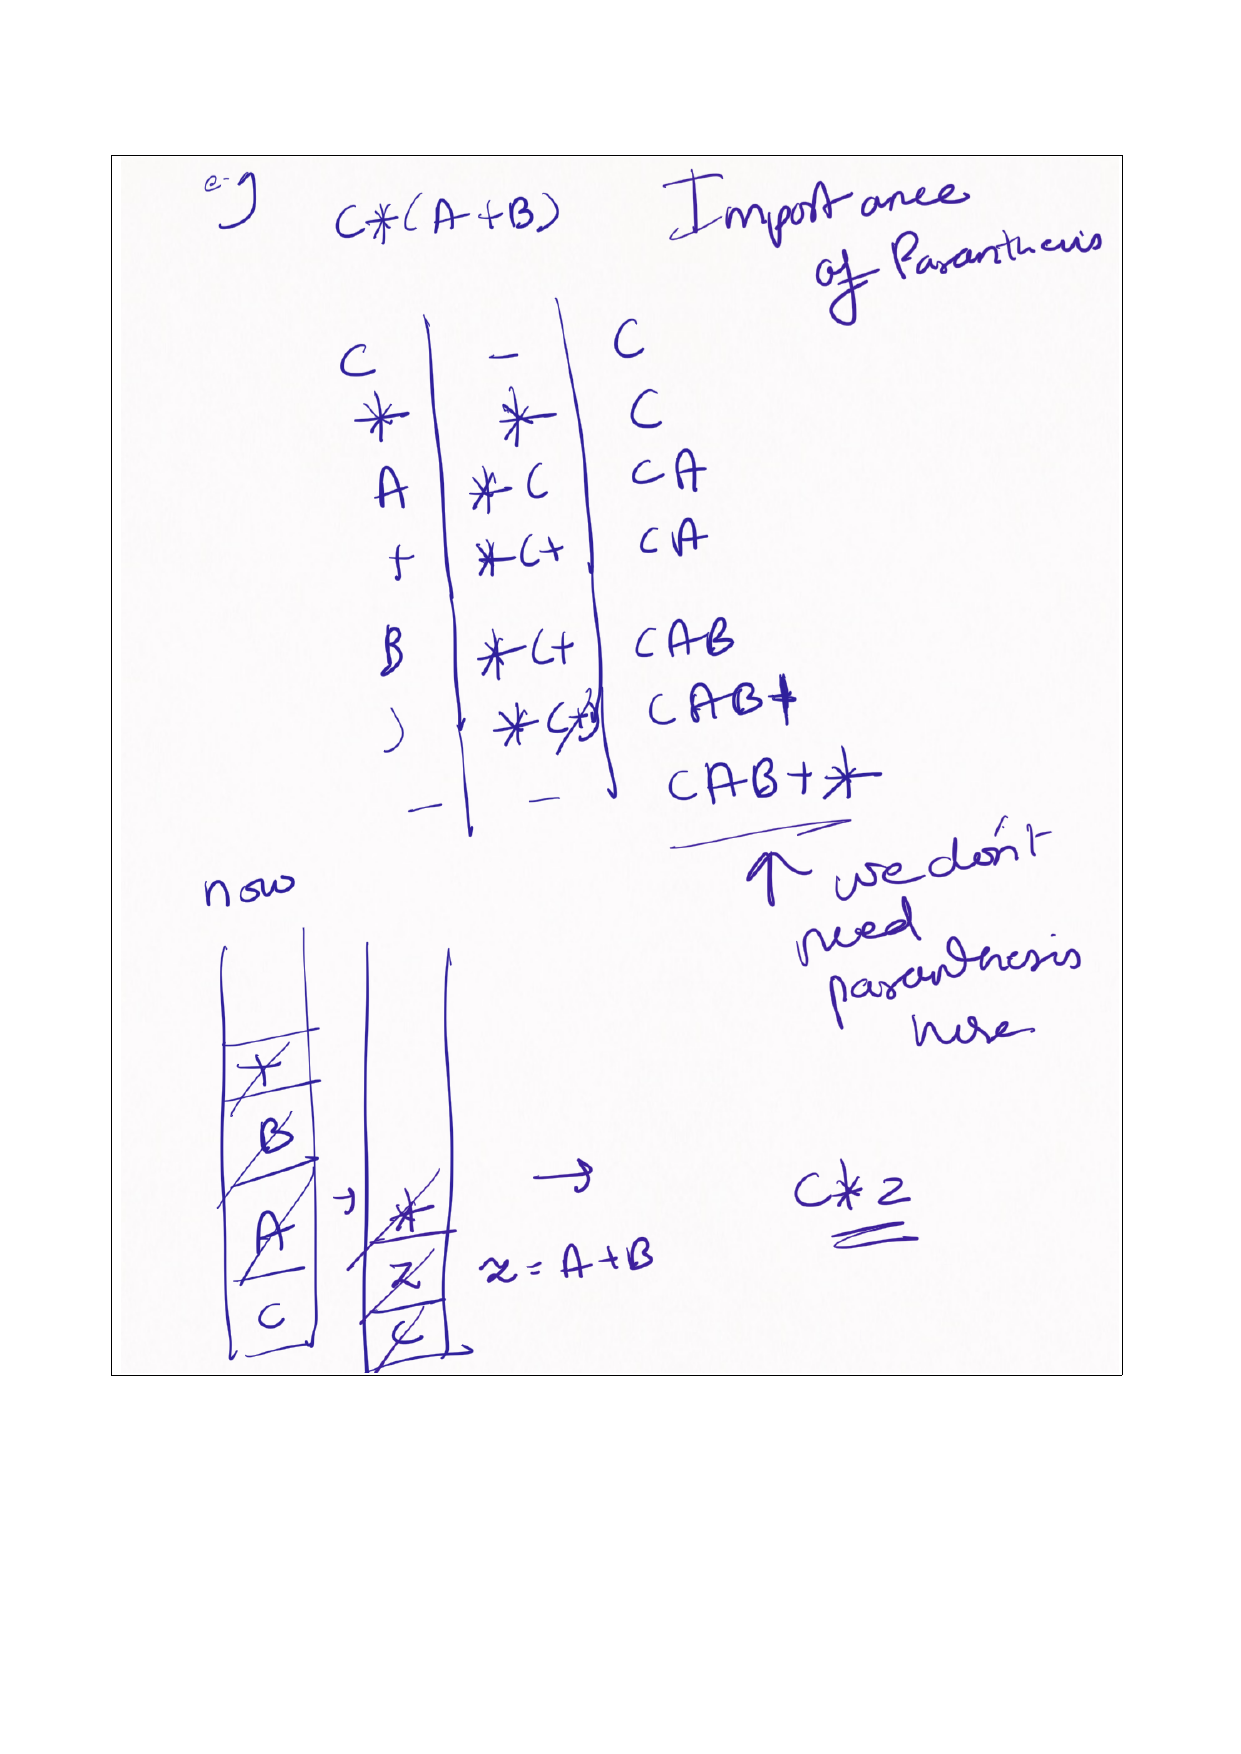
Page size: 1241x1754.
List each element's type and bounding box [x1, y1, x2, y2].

picture [129, 157, 1119, 1373]
